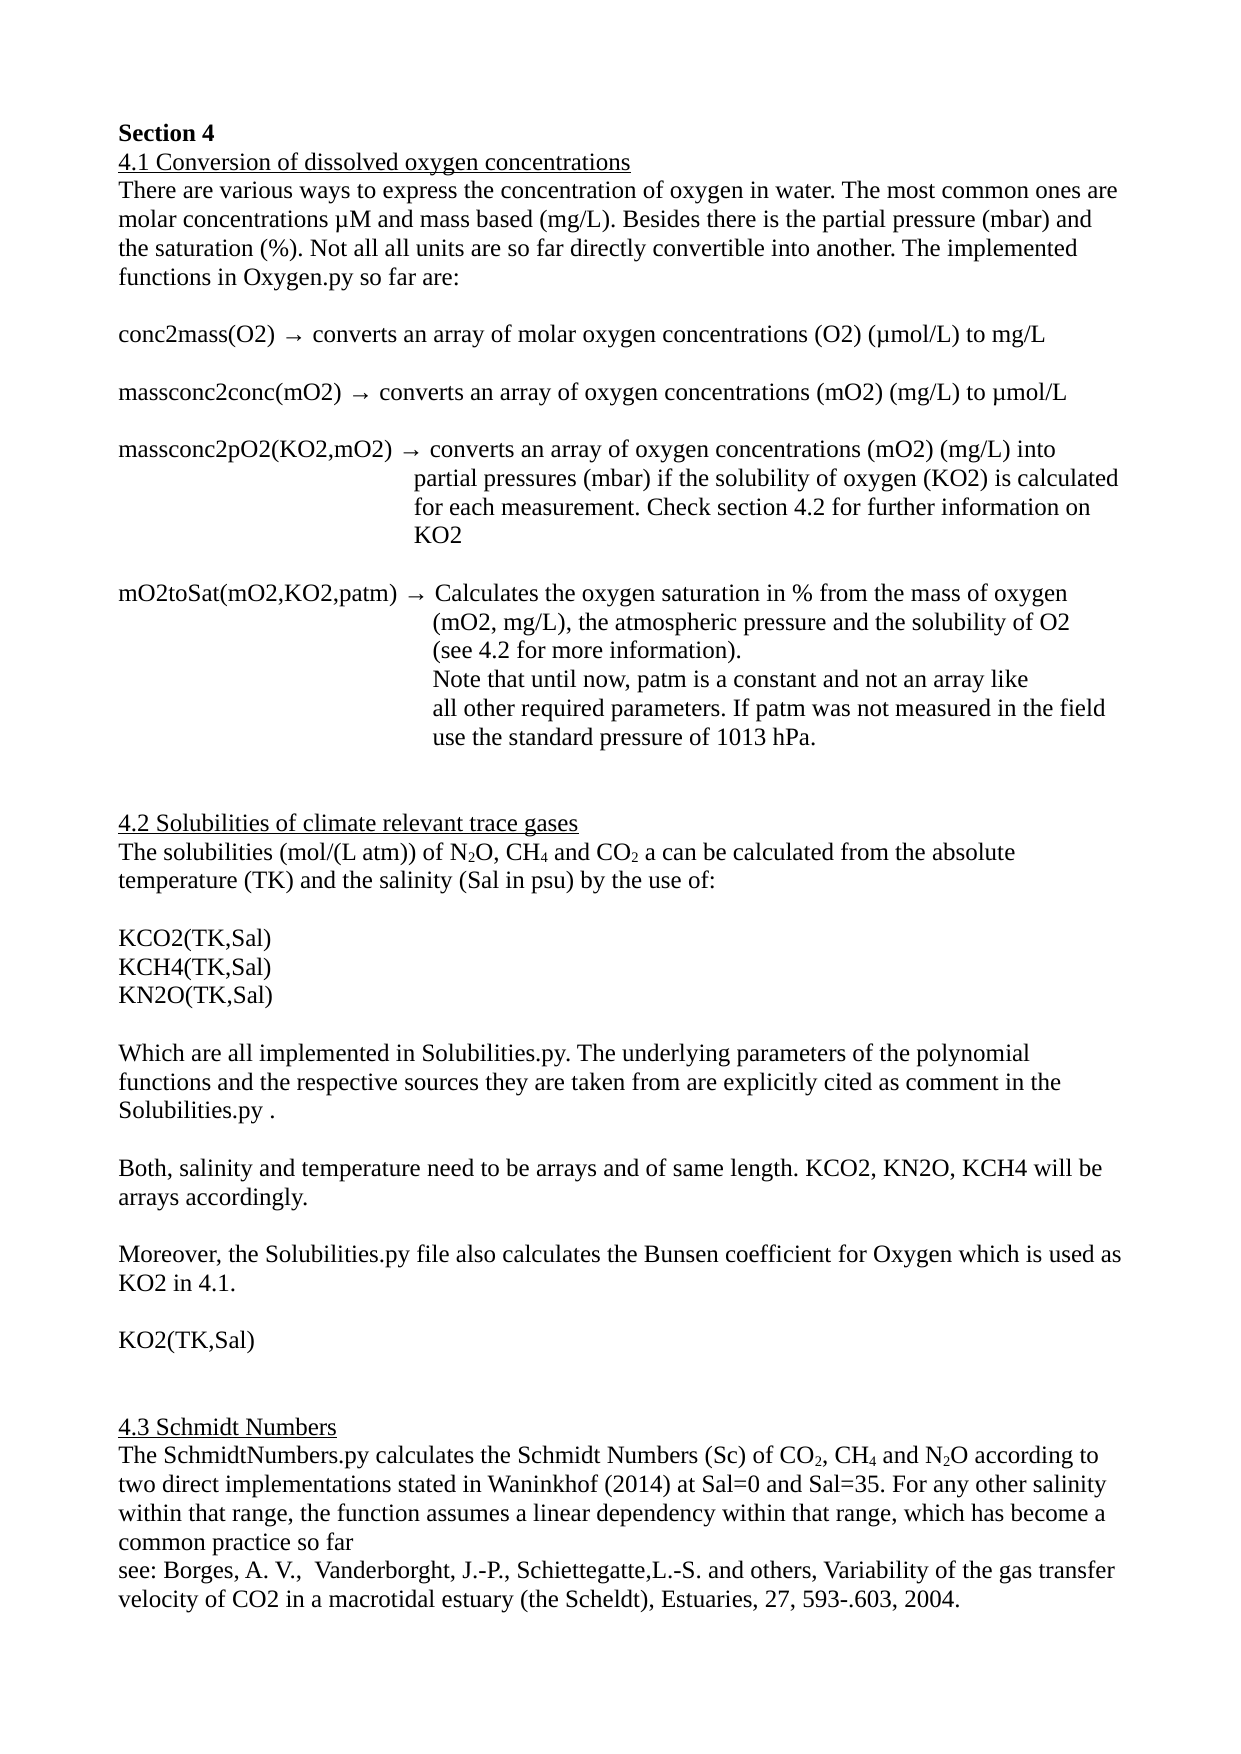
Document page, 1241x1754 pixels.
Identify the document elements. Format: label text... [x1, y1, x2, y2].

text mO2toSat(mO2,KO2,patm) → Calculates the oxygen saturation in % from the mass of oxygen [118, 578, 1122, 607]
text 4.3 Schmidt Numbers [118, 1412, 1122, 1441]
text Both, salinity and temperature need to be arrays and of same length. KCO2, KN2O, KCH4 will be arrays accordingly. [118, 1153, 1122, 1211]
text 4.2 Solubilities of climate relevant trace gases [118, 808, 1122, 837]
text KN2O(TK,Sal) [118, 981, 1122, 1009]
text KCH4(TK,Sal) [118, 952, 1122, 981]
text (mO2, mg/L), the atmospheric pressure and the solubility of O2 [118, 607, 1122, 636]
text Section 4 [118, 118, 1122, 147]
text Moreover, the Solubilities.py file also calculates the Bunsen coefficient for Oxygen which is used as KO2 in 4.1. [118, 1239, 1122, 1297]
text massconc2pO2(KO2,mO2) → converts an array of oxygen concentrations (mO2) (mg/L) into [118, 434, 1122, 463]
text massconc2conc(mO2) → converts an array of oxygen concentrations (mO2) (mg/L) to µmol/L [118, 377, 1122, 406]
text conc2mass(O2) → converts an array of molar oxygen concentrations (O2) (µmol/L) to mg/L [118, 319, 1122, 348]
text partial pressures (mbar) if the solubility of oxygen (KO2) is calculated [118, 463, 1122, 492]
text The solubilities (mol/(L atm)) of N2O, CH4 and CO2 a can be calculated from the absolute temperature (TK) and the salinity (Sal in psu) by the use of: KCO2(TK,Sal) [118, 837, 1122, 952]
text (see 4.2 for more information). Note that until now, patm is a constant and not an array like [118, 636, 1122, 693]
text The SchmidtNumbers.py calculates the Schmidt Numbers (Sc) of CO2, CH4 and N2O according to two direct implementations stated in Waninkhof (2014) at Sal=0 and Sal=35. For any other salinity within that range, the function assumes a linear dependency within that range, which has become a common practice so far [118, 1441, 1122, 1556]
text 4.1 Conversion of dissolved oxygen concentrations [118, 147, 1122, 176]
text There are various ways to express the concentration of oxygen in water. The most common ones are molar concentrations µM and mass based (mg/L). Besides there is the partial pressure (mbar) and the saturation (%). Not all all units are so far directly convertible into another. The implemented functions in Oxygen.py so far are: [118, 176, 1122, 291]
text KO2(TK,Sal) [118, 1326, 1122, 1354]
text all other required parameters. If patm was not measured in the field [118, 693, 1122, 722]
text see: Borges, A. V., Vanderborght, J.-P., Schiettegatte,L.-S. and others, Variability of the gas transfer velocity of CO2 in a macrotidal estuary (the Scheldt), Estuaries, 27, 593-.603, 2004. [118, 1556, 1122, 1613]
text Which are all implemented in Solubilities.py. The underlying parameters of the polynomial functions and the respective sources they are taken from are explicitly cited as comment in the Solubilities.py . [118, 1038, 1122, 1124]
text use the standard pressure of 1013 hPa. [118, 722, 1122, 751]
text for each measurement. Check section 4.2 for further information on KO2 [118, 492, 1122, 549]
